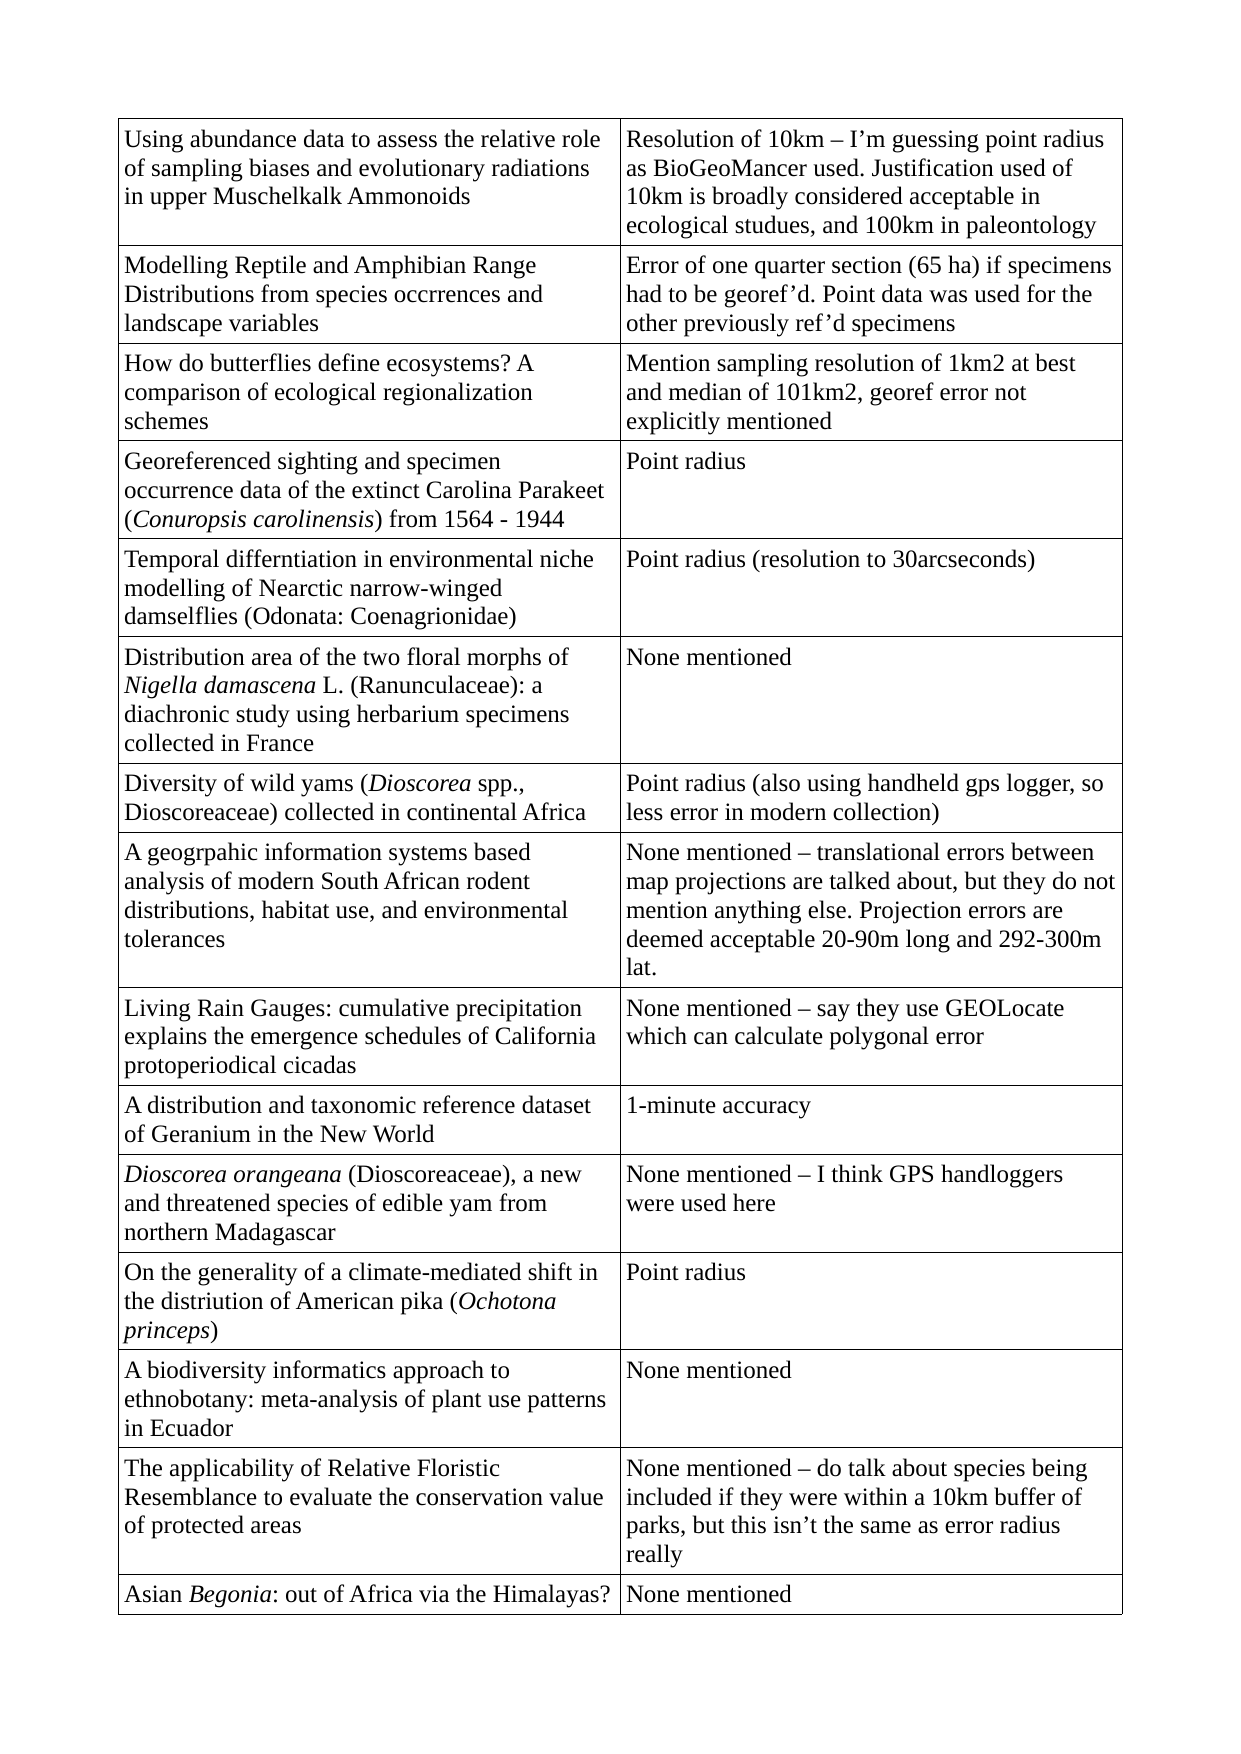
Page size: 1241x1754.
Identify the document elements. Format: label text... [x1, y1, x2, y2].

table_cell Resolution of 10km – I’m guessing point radius as BioGeoMancer used. Justification used of 10km is broadly considered acceptable in ecological studues, and 100km in paleontology [621, 119, 1122, 245]
table_cell A distribution and taxonomic reference dataset of Geranium in the New World [119, 1086, 620, 1154]
table_cell Point radius (also using handheld gps logger, so less error in modern collection) [621, 764, 1122, 832]
table_cell A geogrpahic information systems based analysis of modern South African rodent distributions, habitat use, and environmental tolerances [119, 833, 620, 987]
table_cell Point radius (resolution to 30arcseconds) [621, 539, 1122, 636]
table_cell The applicability of Relative Floristic Resemblance to evaluate the conservation value of protected areas [119, 1448, 620, 1574]
table_cell None mentioned – do talk about species being included if they were within a 10km buffer of parks, but this isn’t the same as error radius really [621, 1448, 1122, 1574]
table_cell Temporal differntiation in environmental niche modelling of Nearctic narrow-winged damselflies (Odonata: Coenagrionidae) [119, 539, 620, 636]
table_cell None mentioned – translational errors between map projections are talked about, but they do not mention anything else. Projection errors are deemed acceptable 20-90m long and 292-300m lat. [621, 833, 1122, 987]
table_cell Asian Begonia: out of Africa via the Himalayas? [119, 1575, 620, 1614]
table_cell How do butterflies define ecosystems? A comparison of ecological regionalization schemes [119, 344, 620, 440]
table_cell A biodiversity informatics approach to ethnobotany: meta-analysis of plant use patterns in Ecuador [119, 1350, 620, 1447]
table_cell None mentioned [621, 1350, 1122, 1447]
table_cell Georeferenced sighting and specimen occurrence data of the extinct Carolina Parakeet (Conuropsis carolinensis) from 1564 - 1944 [119, 441, 620, 538]
table_cell Distribution area of the two floral morphs of Nigella damascena L. (Ranunculaceae): a diachronic study using herbarium specimens collected in France [119, 637, 620, 762]
table_cell Error of one quarter section (65 ha) if specimens had to be georef’d. Point data was used for the other previously ref’d specimens [621, 246, 1122, 342]
table_cell None mentioned [621, 637, 1122, 762]
table_cell None mentioned – say they use GEOLocate which can calculate polygonal error [621, 988, 1122, 1085]
table_cell None mentioned – I think GPS handloggers were used here [621, 1155, 1122, 1252]
table_cell Diversity of wild yams (Dioscorea spp., Dioscoreaceae) collected in continental Africa [119, 764, 620, 832]
table_cell On the generality of a climate-mediated shift in the distriution of American pika (Ochotona princeps) [119, 1253, 620, 1349]
table_cell 1-minute accuracy [621, 1086, 1122, 1154]
table_cell Mention sampling resolution of 1km2 at best and median of 101km2, georef error not explicitly mentioned [621, 344, 1122, 440]
table_cell None mentioned [621, 1575, 1122, 1614]
table_cell Dioscorea orangeana (Dioscoreaceae), a new and threatened species of edible yam from northern Madagascar [119, 1155, 620, 1252]
table_cell Using abundance data to assess the relative role of sampling biases and evolutionary radiations in upper Muschelkalk Ammonoids [119, 119, 620, 245]
table_cell Living Rain Gauges: cumulative precipitation explains the emergence schedules of California protoperiodical cicadas [119, 988, 620, 1085]
table_cell Point radius [621, 1253, 1122, 1349]
table_cell Modelling Reptile and Amphibian Range Distributions from species occrrences and landscape variables [119, 246, 620, 342]
table_cell Point radius [621, 441, 1122, 538]
